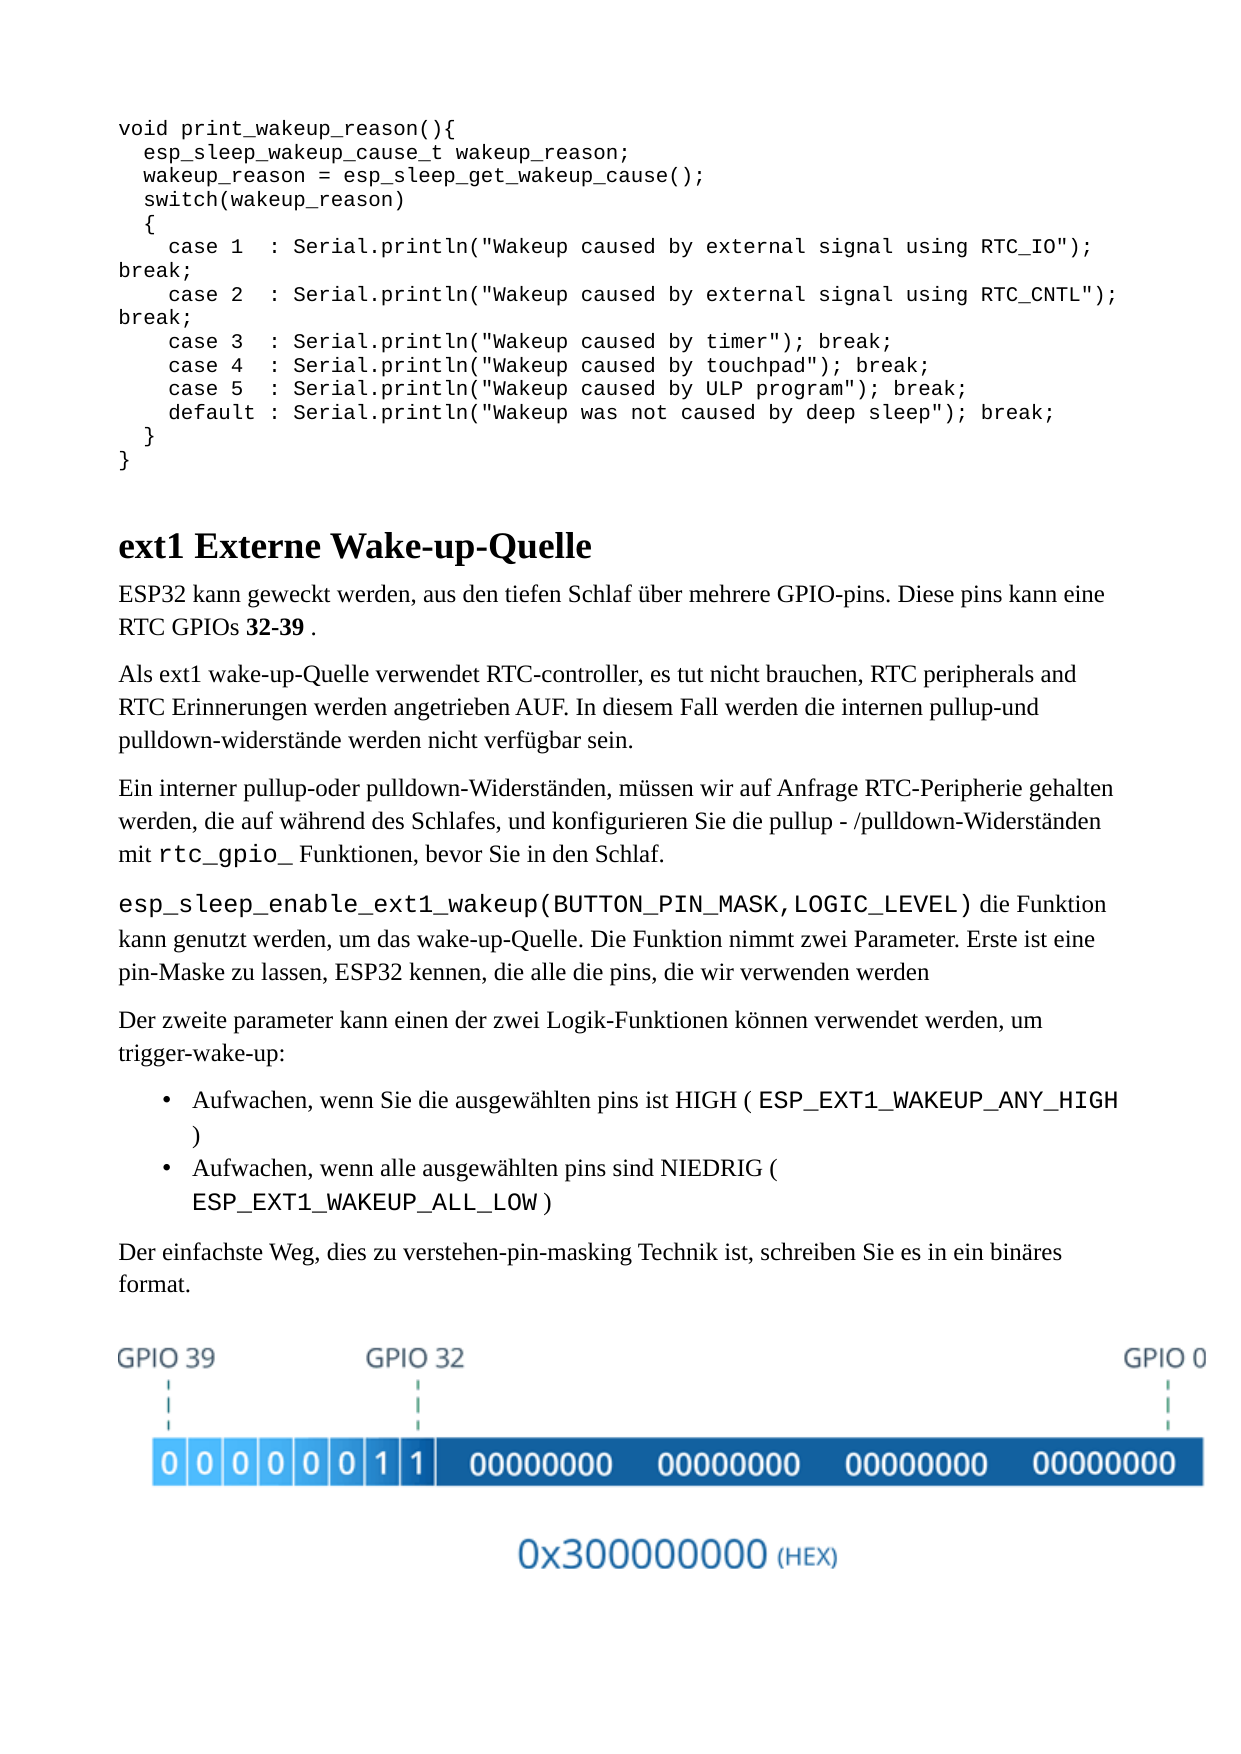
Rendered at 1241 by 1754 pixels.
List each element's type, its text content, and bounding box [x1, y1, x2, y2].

text switch(wakeup_reason) [118, 189, 1122, 213]
text ESP32 kann geweckt werden, aus den tiefen Schlaf über mehrere GPIO-pins. Diese pins kann eine RTC GPIOs 32-39 . [118, 579, 1122, 641]
text case 3 : Serial.println("Wakeup caused by timer"); break; [118, 331, 1122, 354]
subtitle ext1 Externe Wake-up-Quelle [118, 523, 1122, 566]
text case 4 : Serial.println("Wakeup caused by touchpad"); break; [118, 354, 1122, 378]
text void print_wakeup_reason(){ [118, 118, 1122, 142]
text { [118, 213, 1122, 236]
text } [118, 426, 1122, 449]
text Als ext1 wake-up-Quelle verwendet RTC-controller, es tut nicht brauchen, RTC peripherals and RTC Erinnerungen werden angetrieben AUF. In diesem Fall werden die internen pullup-und pulldown-widerstände werden nicht verfügbar sein. [118, 659, 1122, 754]
list Aufwachen, wenn alle ausgewählten pins sind NIEDRIG ( ESP_EXT1_WAKEUP_ALL_LOW ) [162, 1153, 1122, 1217]
text case 1 : Serial.println("Wakeup caused by external signal using RTC_IO"); break; [118, 236, 1122, 284]
text esp_sleep_wakeup_cause_t wakeup_reason; [118, 142, 1122, 165]
list Aufwachen, wenn Sie die ausgewählten pins ist HIGH ( ESP_EXT1_WAKEUP_ANY_HIGH ) [162, 1085, 1122, 1149]
picture [118, 1317, 1206, 1594]
text case 2 : Serial.println("Wakeup caused by external signal using RTC_CNTL"); break; [118, 284, 1122, 331]
text } [118, 449, 1122, 473]
text wakeup_reason = esp_sleep_get_wakeup_cause(); [118, 165, 1122, 189]
text default : Serial.println("Wakeup was not caused by deep sleep"); break; [118, 402, 1122, 426]
text Der einfachste Weg, dies zu verstehen-pin-masking Technik ist, schreiben Sie es in ein binäres format. [118, 1237, 1122, 1298]
text Der zweite parameter kann einen der zwei Logik-Funktionen können verwendet werden, um trigger-wake-up: [118, 1005, 1122, 1067]
text esp_sleep_enable_ext1_wakeup(BUTTON_PIN_MASK,LOGIC_LEVEL) die Funktion kann genutzt werden, um das wake-up-Quelle. Die Funktion nimmt zwei Parameter. Erste ist eine pin-Maske zu lassen, ESP32 kennen, die alle die pins, die wir verwenden werden [118, 889, 1122, 986]
text case 5 : Serial.println("Wakeup caused by ULP program"); break; [118, 378, 1122, 402]
text Ein interner pullup-oder pulldown-Widerständen, müssen wir auf Anfrage RTC-Peripherie gehalten werden, die auf während des Schlafes, und konfigurieren Sie die pullup - /pulldown-Widerständen mit rtc_gpio_ Funktionen, bevor Sie in den Schlaf. [118, 773, 1122, 870]
